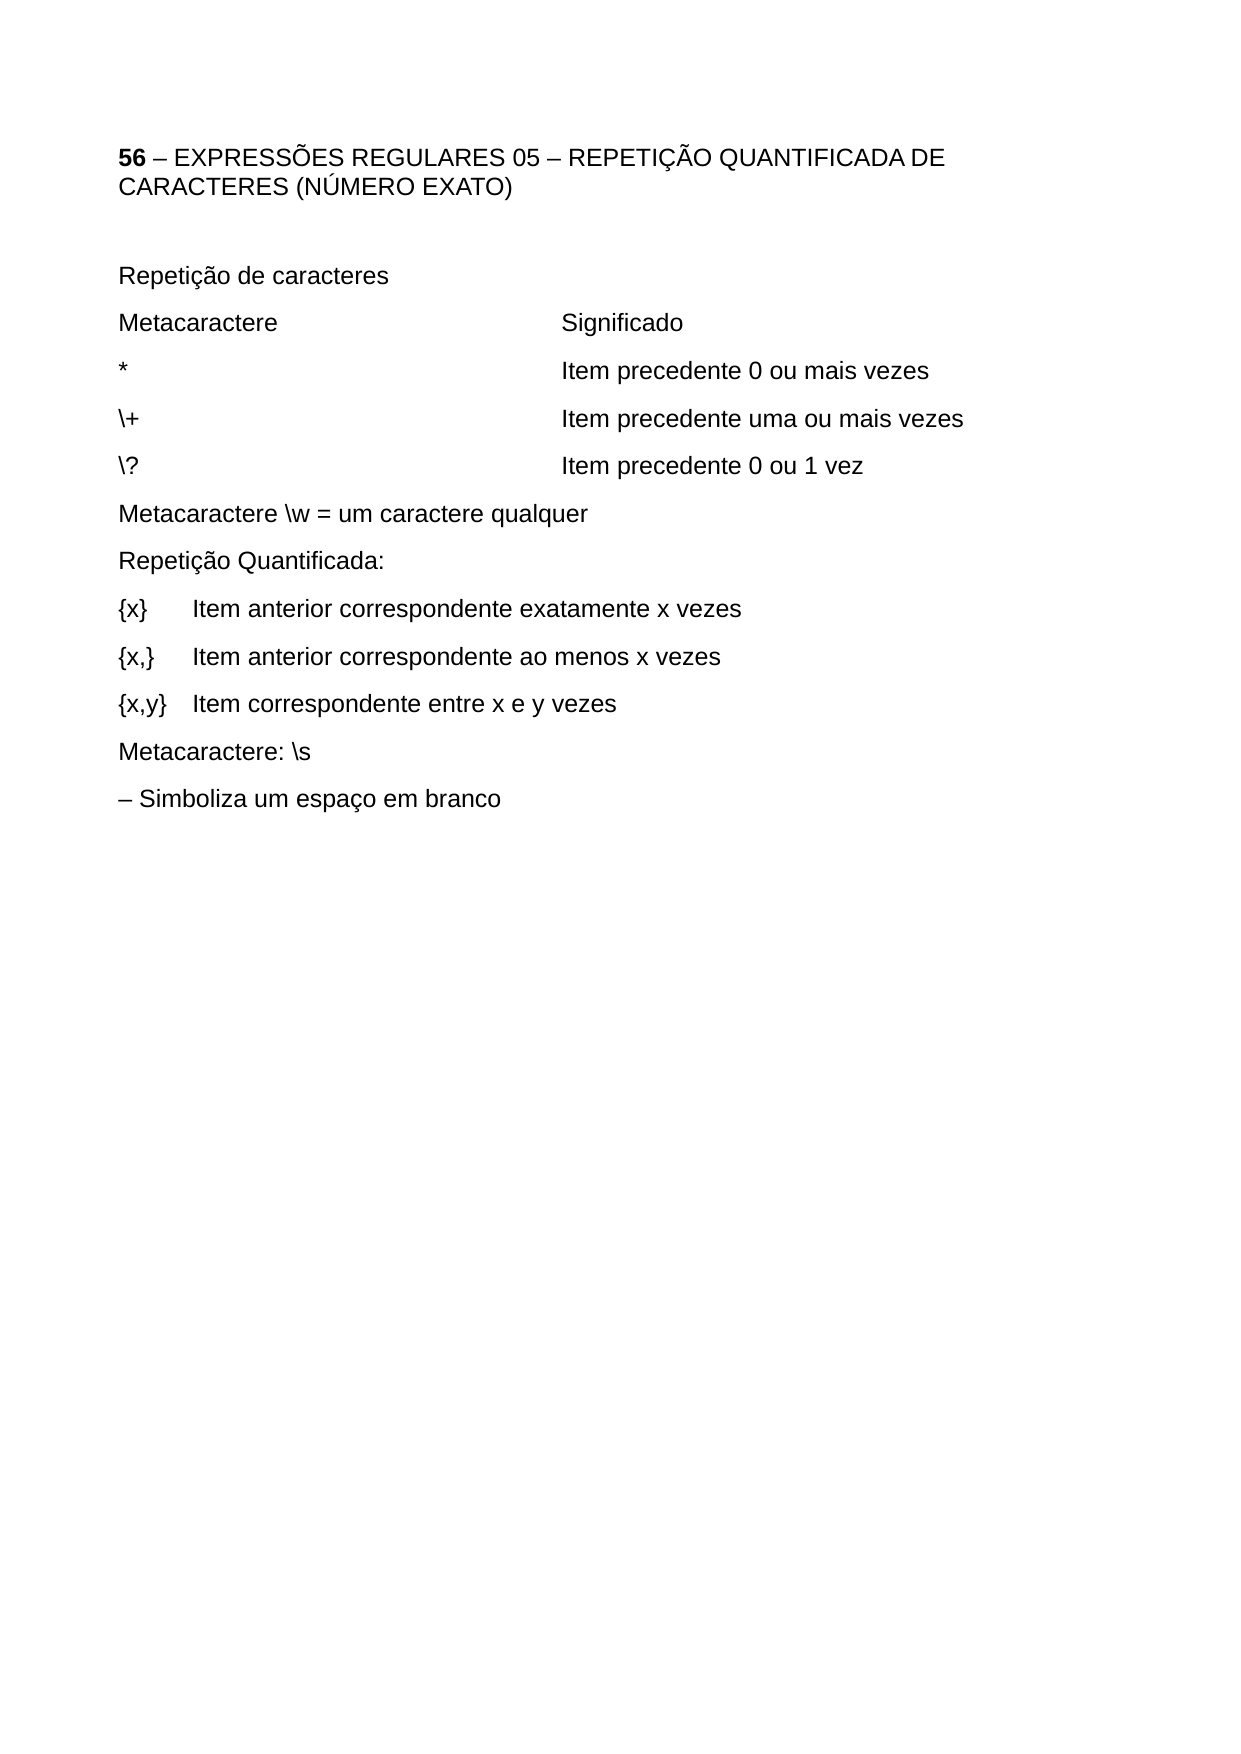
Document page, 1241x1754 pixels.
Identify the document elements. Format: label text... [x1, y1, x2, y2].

subtitle 56 – EXPRESSÕES REGULARES 05 – REPETIÇÃO QUANTIFICADA DE CARACTERES (NÚMERO EXATO) [118, 143, 1122, 201]
text – Simboliza um espaço em branco [118, 784, 1122, 813]
text {x,y} Item correspondente entre x e y vezes [118, 689, 1122, 718]
text {x,} Item anterior correspondente ao menos x vezes [118, 642, 1122, 670]
text Repetição Quantificada: [118, 546, 1122, 575]
text Metacaractere \w = um caractere qualquer [118, 499, 1122, 527]
text \? Item precedente 0 ou 1 vez [118, 451, 1122, 480]
text * Item precedente 0 ou mais vezes [118, 356, 1122, 385]
text Metacaractere Significado [118, 308, 1122, 337]
text Repetição de caracteres [118, 261, 1122, 289]
text Metacaractere: \s [118, 737, 1122, 766]
text \+ Item precedente uma ou mais vezes [118, 403, 1122, 432]
text {x} Item anterior correspondente exatamente x vezes [118, 594, 1122, 623]
